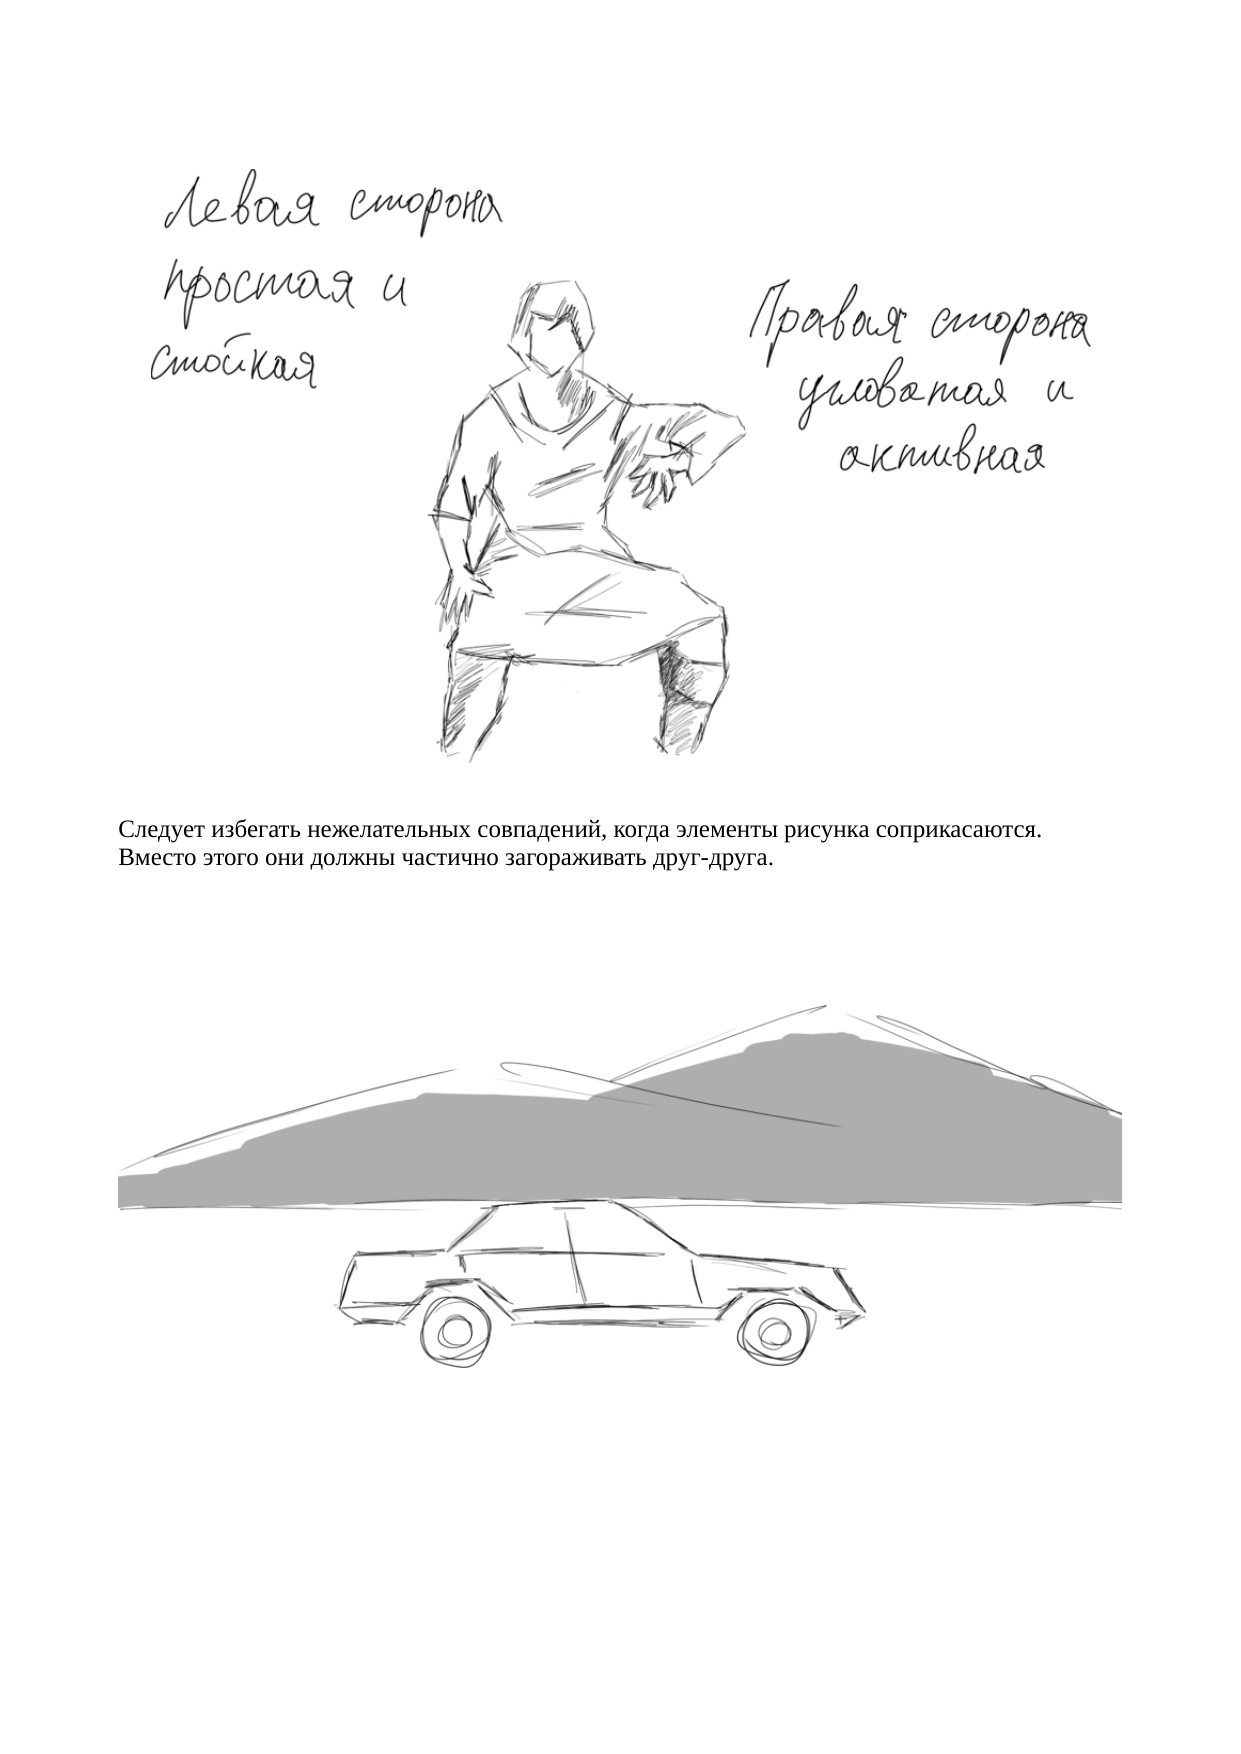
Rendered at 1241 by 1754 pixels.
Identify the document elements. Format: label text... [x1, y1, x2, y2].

text Вместо этого они должны частично загораживать друг-друга. [118, 842, 1122, 871]
text Следует избегать нежелательных совпадений, когда элементы рисунка соприкасаются. [118, 814, 1122, 842]
picture [118, 871, 1123, 1437]
picture [134, 146, 1107, 785]
